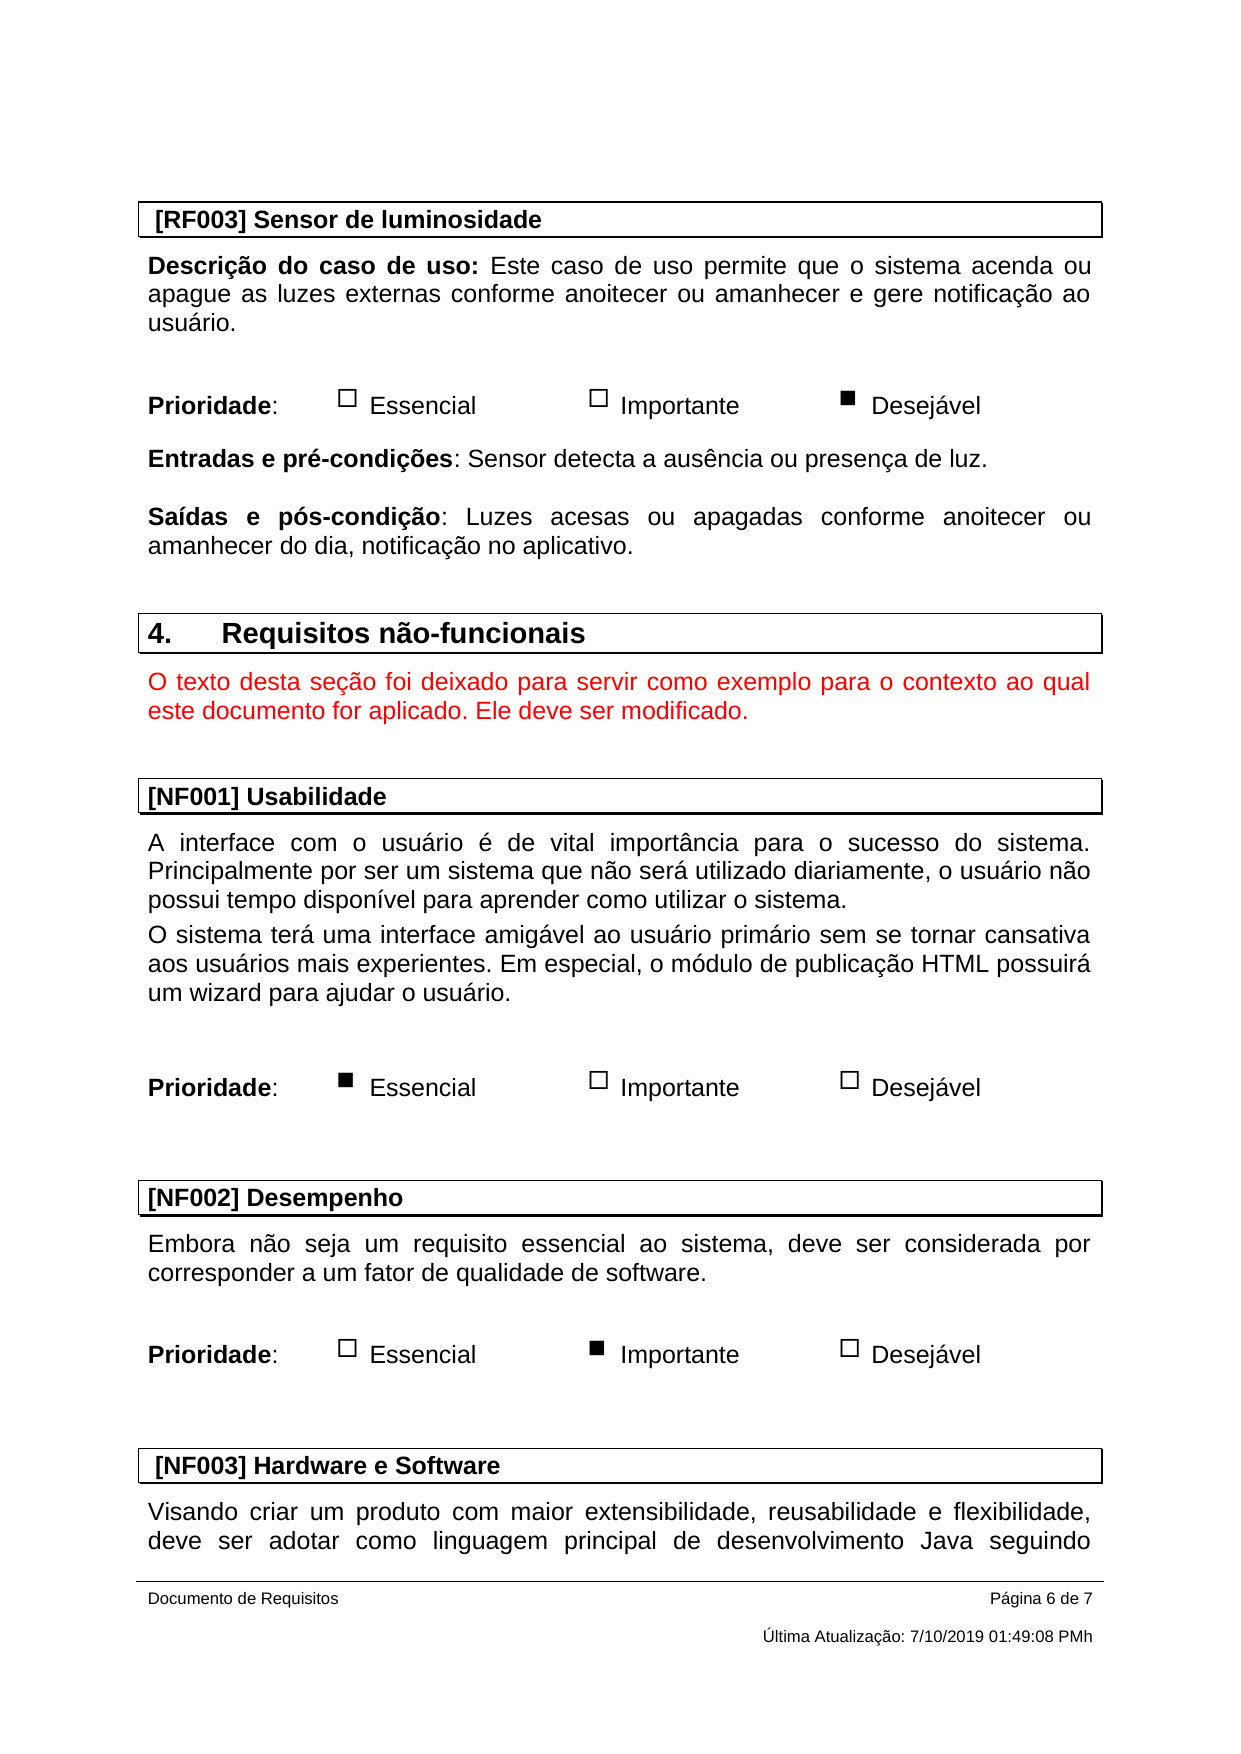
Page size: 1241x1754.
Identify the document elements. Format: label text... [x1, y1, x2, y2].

text Entradas e pré-condições: Sensor detecta a ausência ou presença de luz. [148, 444, 1092, 473]
text [RF003] Sensor de luminosidade [139, 203, 1101, 236]
table_header  [576, 366, 620, 444]
table_header Importante [620, 366, 827, 444]
table_header  [827, 1315, 871, 1394]
table_header Prioridade: [136, 1048, 325, 1126]
table_header Essencial [369, 1315, 576, 1394]
table_header Desejável [871, 1315, 1015, 1394]
table_header Importante [620, 1048, 827, 1126]
table_header  [827, 366, 871, 444]
table_header  [325, 1048, 369, 1126]
table_header  [325, 1315, 369, 1394]
table_header Prioridade: [136, 366, 325, 444]
table_header Prioridade: [136, 1315, 325, 1394]
table_header  [576, 1315, 620, 1394]
table_header Desejável [871, 1048, 1015, 1126]
text A interface com o usuário é de vital importância para o sucesso do sistema. Principalmente por ser um sistema que não será utilizado diariamente, o usuário não possui tempo disponível para aprender como utilizar o sistema. [148, 827, 1092, 914]
text Saídas e pós-condição: Luzes acesas ou apagadas conforme anoitecer ou amanhecer do dia, notificação no aplicativo. [148, 502, 1092, 559]
table_header Desejável [871, 366, 1015, 444]
table_header  [576, 1048, 620, 1126]
table_header Essencial [369, 1048, 576, 1126]
text O sistema terá uma interface amigável ao usuário primário sem se tornar cansativa aos usuários mais experientes. Em especial, o módulo de publicação HTML possuirá um wizard para ajudar o usuário. [148, 920, 1092, 1006]
text Descrição do caso de uso: Este caso de uso permite que o sistema acenda ou apague as luzes externas conforme anoitecer ou amanhecer e gere notificação ao usuário. [148, 251, 1092, 337]
table_header Importante [620, 1315, 827, 1394]
table_header  [325, 366, 369, 444]
table_header  [827, 1048, 871, 1126]
text [NF002] Desempenho [139, 1181, 1101, 1214]
text [NF001] Usabilidade [139, 779, 1101, 812]
text Embora não seja um requisito essencial ao sistema, deve ser considerada por corresponder a um fator de qualidade de software. [148, 1229, 1092, 1287]
text [NF003] Hardware e Software [139, 1449, 1101, 1482]
subtitle Requisitos não-funcionais [139, 614, 1101, 652]
text Visando criar um produto com maior extensibilidade, reusabilidade e flexibilidade, deve ser adotar como linguagem principal de desenvolvimento Java seguindo [148, 1497, 1092, 1554]
table_header Essencial [369, 366, 576, 444]
text O texto desta seção foi deixado para servir como exemplo para o contexto ao qual este documento for aplicado. Ele deve ser modificado. [148, 667, 1092, 724]
